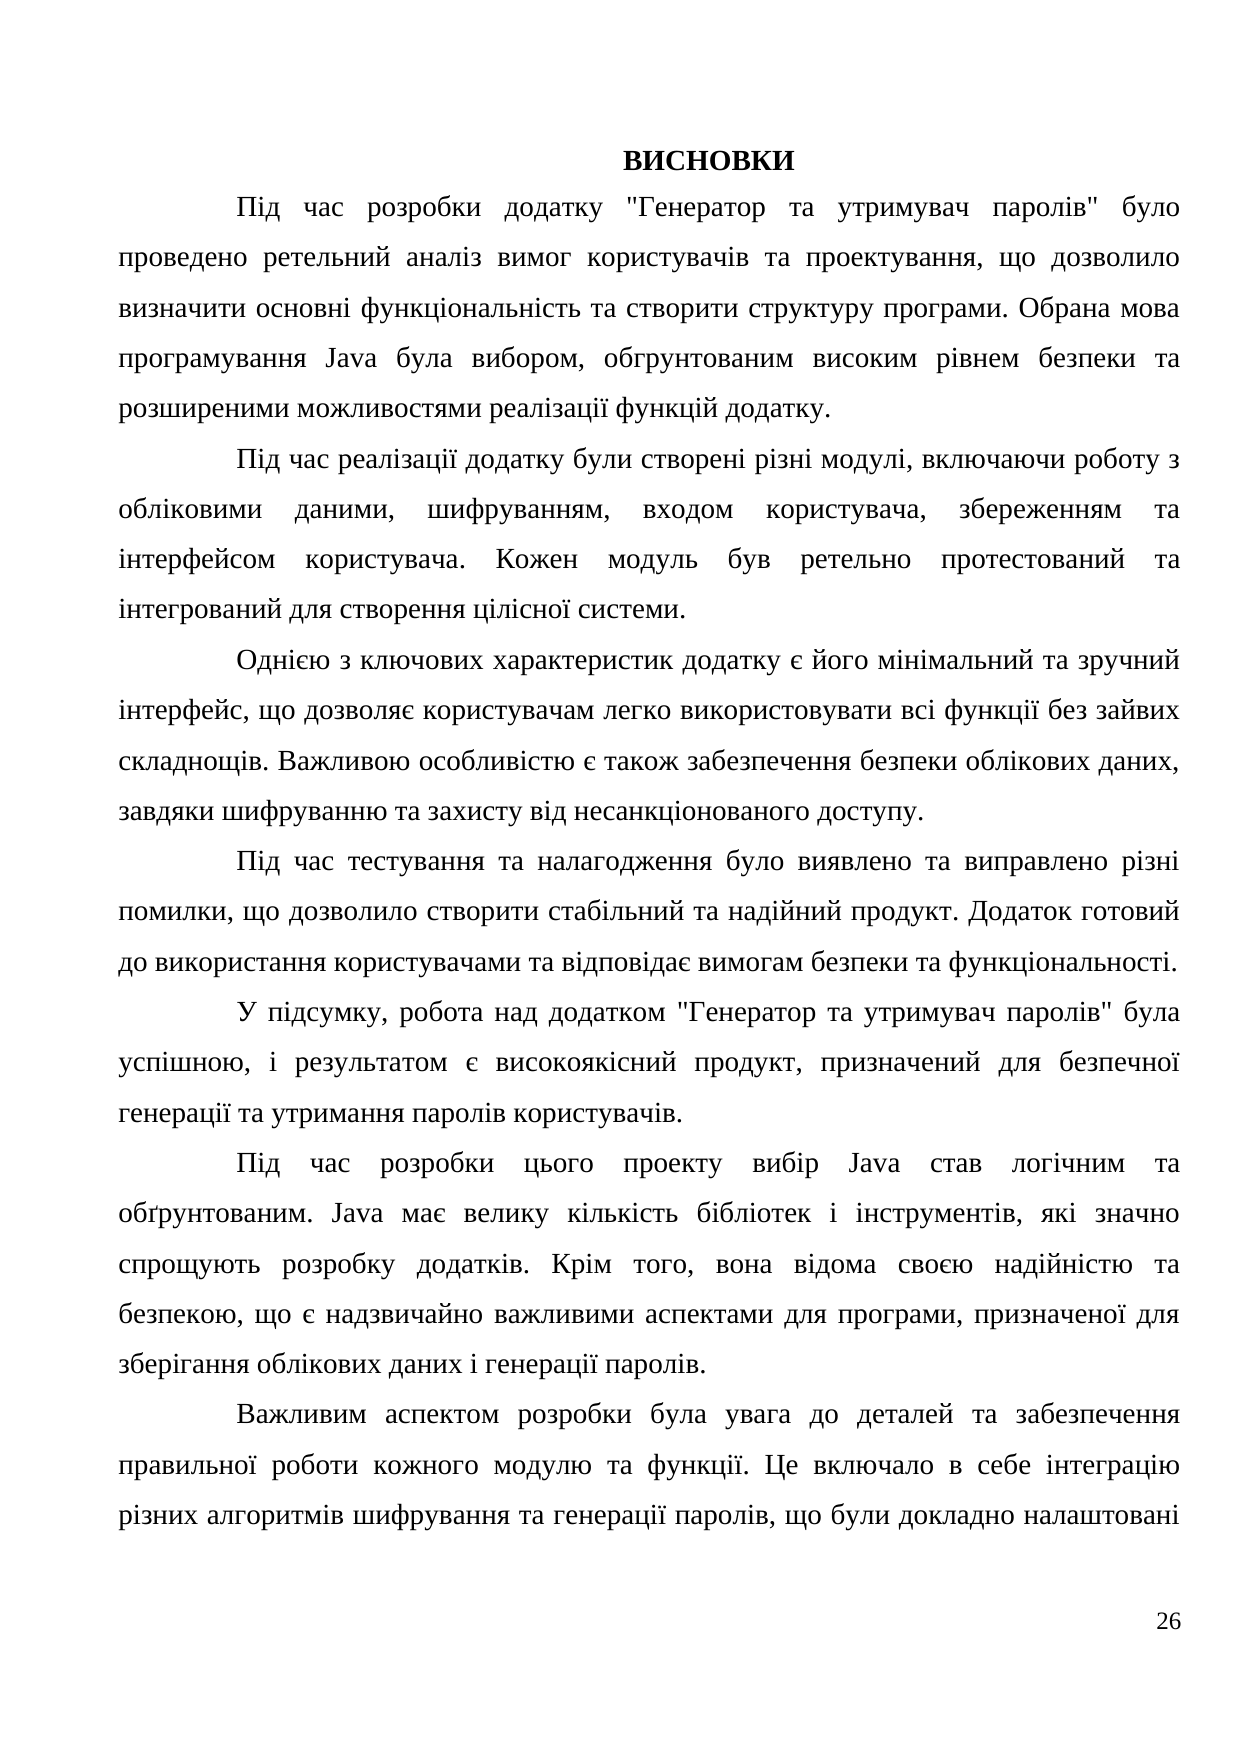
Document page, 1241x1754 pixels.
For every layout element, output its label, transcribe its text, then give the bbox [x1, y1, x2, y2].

subtitle ВИСНОВКИ [118, 143, 1181, 177]
text Під час розробки додатку "Генератор та утримувач паролів" було проведено ретельний аналіз вимог користувачів та проектування, що дозволило визначити основні функціональність та створити структуру програми. Обрана мова програмування Java була вибором, обгрунтованим високим рівнем безпеки та розширеними можливостями реалізації функцій додатку. [118, 189, 1181, 424]
text Однією з ключових характеристик додатку є його мінімальний та зручний інтерфейс, що дозволяє користувачам легко використовувати всі функції без зайвих складнощів. Важливою особливістю є також забезпечення безпеки облікових даних, завдяки шифруванню та захисту від несанкціонованого доступу. [118, 642, 1181, 826]
text Під час розробки цього проекту вибір Java став логічним та обґрунтованим. Java має велику кількість бібліотек і інструментів, які значно спрощують розробку додатків. Крім того, вона відома своєю надійністю та безпекою, що є надзвичайно важливими аспектами для програми, призначеної для зберігання облікових даних і генерації паролів. [118, 1145, 1181, 1380]
text Важливим аспектом розробки була увага до деталей та забезпечення правильної роботи кожного модулю та функції. Це включало в себе інтеграцію різних алгоритмів шифрування та генерації паролів, що були докладно налаштовані [118, 1397, 1181, 1531]
text Під час реалізації додатку були створені різні модулі, включаючи роботу з обліковими даними, шифруванням, входом користувача, збереженням та інтерфейсом користувача. Кожен модуль був ретельно протестований та інтегрований для створення цілісної системи. [118, 441, 1181, 625]
text Під час тестування та налагодження було виявлено та виправлено різні помилки, що дозволило створити стабільний та надійний продукт. Додаток готовий до використання користувачами та відповідає вимогам безпеки та функціональності. [118, 843, 1181, 977]
text У підсумку, робота над додатком "Генератор та утримувач паролів" була успішною, і результатом є високоякісний продукт, призначений для безпечної генерації та утримання паролів користувачів. [118, 994, 1181, 1128]
